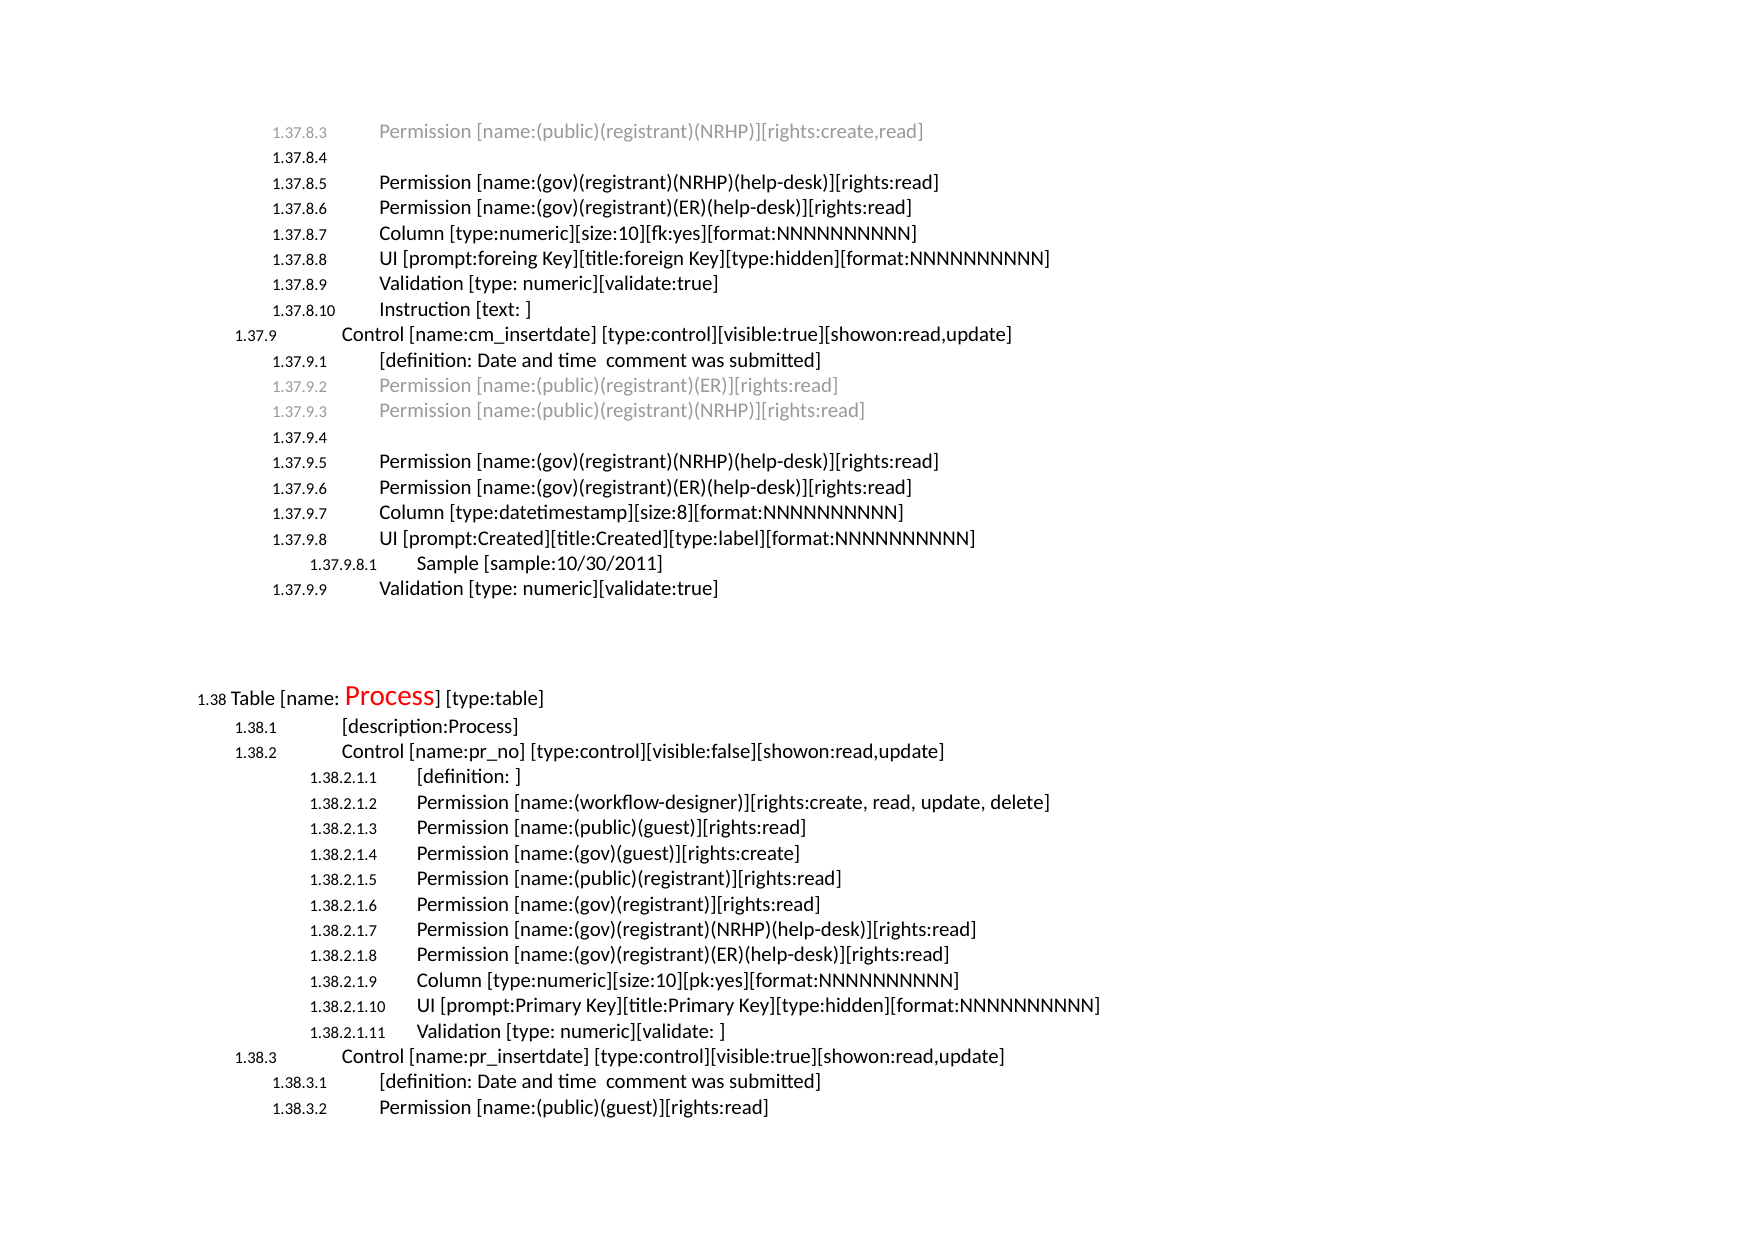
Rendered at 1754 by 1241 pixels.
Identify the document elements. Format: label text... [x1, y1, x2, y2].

list Column [type:numeric][size:10][pk:yes][format:NNNNNNNNNN] [306, 967, 1636, 992]
list Permission [name:(public)(guest)][rights:read] [268, 1094, 1636, 1119]
list Permission [name:(public)(registrant)(ER)][rights:read] [268, 372, 1636, 398]
list Permission [name:(gov)(registrant)(ER)(help-desk)][rights:read] [306, 942, 1636, 967]
list Control [name:pr_insertdate] [type:control][visible:true][showon:read,update] [231, 1043, 1636, 1069]
list UI [prompt:Created][title:Created][type:label][format:NNNNNNNNNN] [268, 525, 1636, 550]
list Permission [name:(public)(registrant)(NRHP)][rights:create,read] [268, 118, 1636, 143]
list Permission [name:(gov)(registrant)(ER)(help-desk)][rights:read] [268, 474, 1636, 499]
list Permission [name:(gov)(registrant)(ER)(help-desk)][rights:read] [268, 194, 1636, 220]
list Table [name: Process] [type:table] [193, 677, 1636, 713]
list Permission [name:(gov)(guest)][rights:create] [306, 840, 1636, 865]
list Permission [name:(workflow-designer)][rights:create, read, update, delete] [306, 789, 1636, 814]
list Validation [type: numeric][validate:true] [268, 576, 1636, 601]
list Control [name:cm_insertdate] [type:control][visible:true][showon:read,update] [231, 321, 1636, 347]
list Column [type:datetimestamp][size:8][format:NNNNNNNNNN] [268, 499, 1636, 525]
list Permission [name:(gov)(registrant)(NRHP)(help-desk)][rights:read] [268, 448, 1636, 474]
list Permission [name:(gov)(registrant)(NRHP)(help-desk)][rights:read] [306, 916, 1636, 942]
list Control [name:pr_no] [type:control][visible:false][showon:read,update] [231, 738, 1636, 764]
list UI [prompt:Primary Key][title:Primary Key][type:hidden][format:NNNNNNNNNN] [306, 992, 1636, 1018]
list Column [type:numeric][size:10][fk:yes][format:NNNNNNNNNN] [268, 220, 1636, 245]
list [definition: Date and time comment was submitted] [268, 1069, 1636, 1094]
list [description:Process] [231, 713, 1636, 738]
list Permission [name:(public)(registrant)(NRHP)][rights:read] [268, 398, 1636, 423]
list Permission [name:(gov)(registrant)][rights:read] [306, 891, 1636, 916]
list Permission [name:(gov)(registrant)(NRHP)(help-desk)][rights:read] [268, 169, 1636, 194]
list Permission [name:(public)(guest)][rights:read] [306, 814, 1636, 840]
list Validation [type: numeric][validate:true] [268, 271, 1636, 296]
list [definition: ] [306, 764, 1636, 789]
list Permission [name:(public)(registrant)][rights:read] [306, 865, 1636, 891]
list Sample [sample:10/30/2011] [306, 550, 1636, 576]
list Instruction [text: ] [268, 296, 1636, 321]
list Validation [type: numeric][validate: ] [306, 1018, 1636, 1043]
list UI [prompt:foreing Key][title:foreign Key][type:hidden][format:NNNNNNNNNN] [268, 245, 1636, 271]
list [definition: Date and time comment was submitted] [268, 347, 1636, 372]
